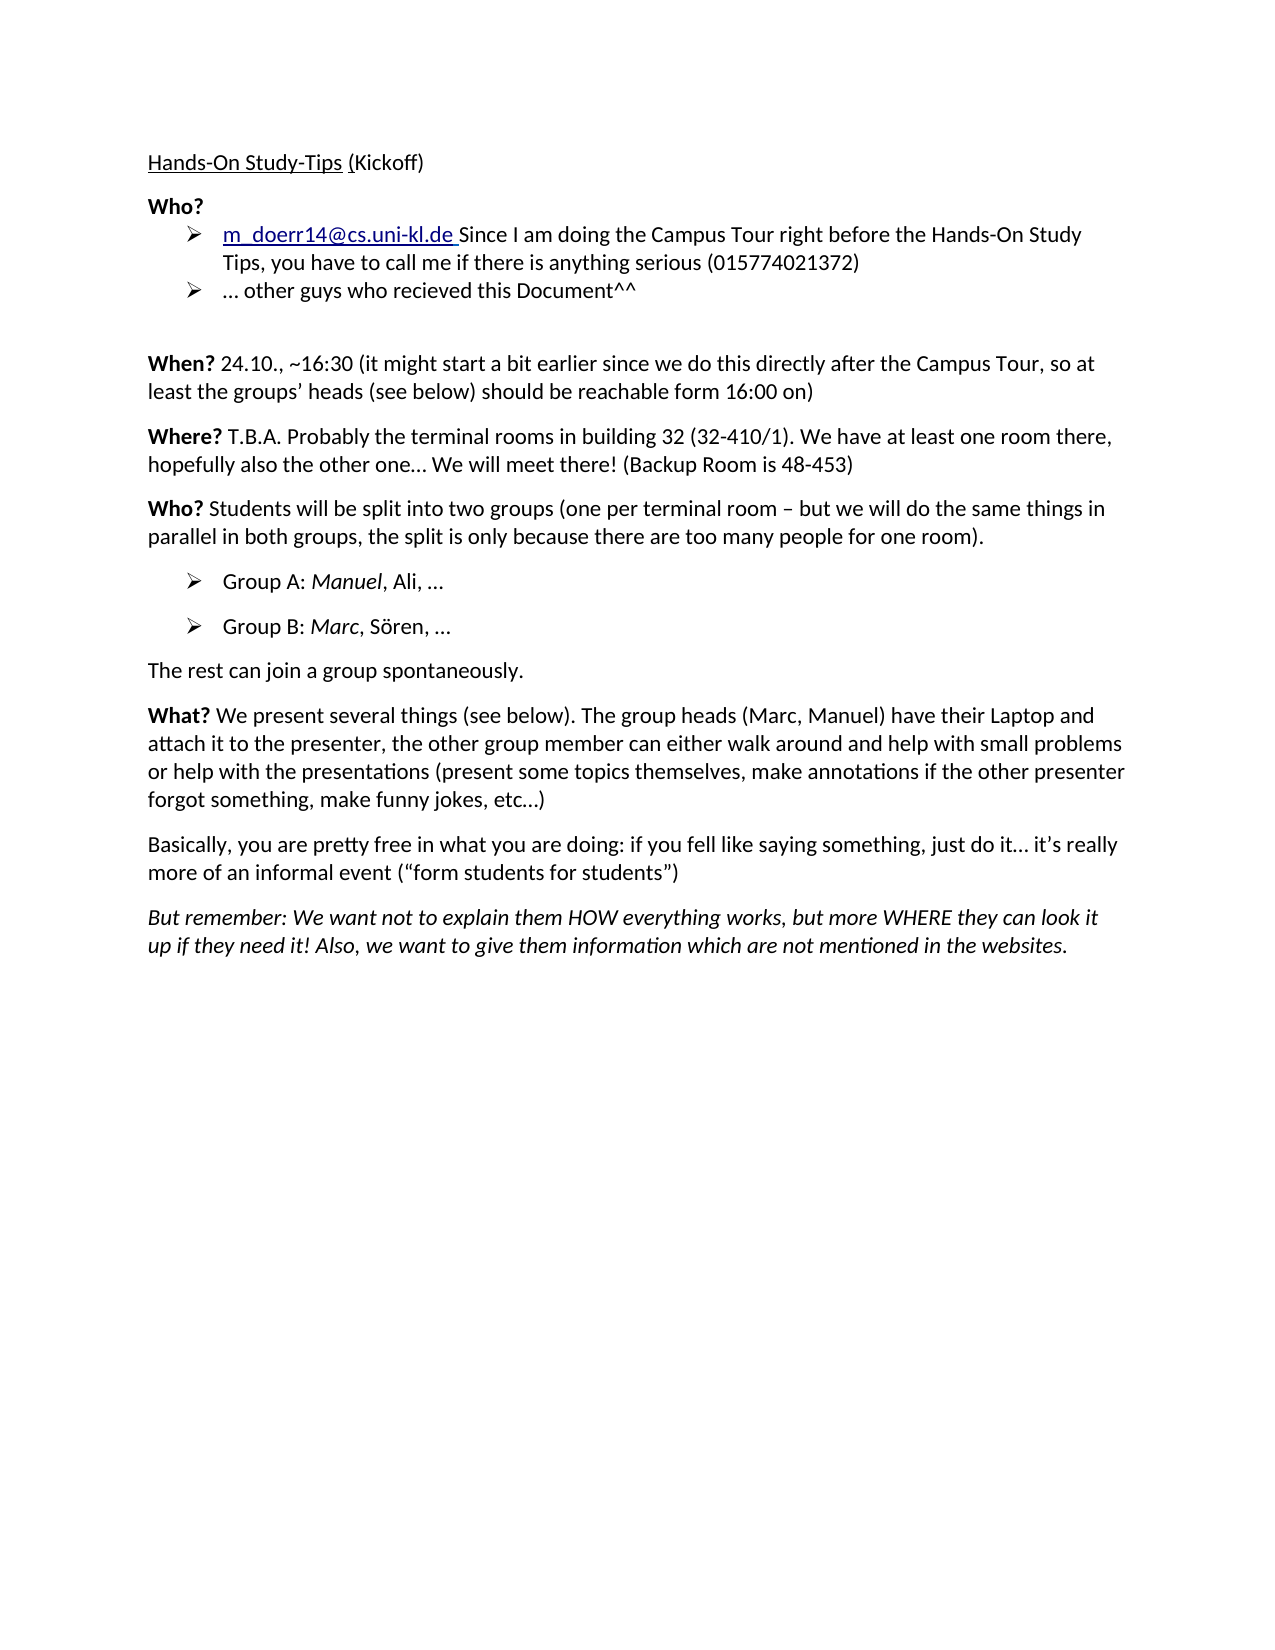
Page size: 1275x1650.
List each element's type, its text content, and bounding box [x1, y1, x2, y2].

text When? 24.10., ~16:30 (it might start a bit earlier since we do this directly after the Campus Tour, so at least the groups’ heads (see below) should be reachable form 16:00 on) [148, 349, 1127, 405]
text Where? T.B.A. Probably the terminal rooms in building 32 (32-410/1). We have at least one room there, hopefully also the other one… We will meet there! (Backup Room is 48-453) [148, 422, 1127, 478]
text Hands-On Study-Tips (Kickoff) [148, 148, 1127, 176]
text Who? [148, 192, 1127, 220]
list m_doerr14@cs.uni-kl.de Since I am doing the Campus Tour right before the Hands-On Study Tips, you have to call me if there is anything serious (015774021372) [185, 220, 1127, 276]
text But remember: We want not to explain them HOW everything works, but more WHERE they can look it up if they need it! Also, we want to give them information which are not mentioned in the websites. [148, 903, 1127, 959]
text Basically, you are pretty free in what you are doing: if you fell like saying something, just do it… it’s really more of an informal event (“form students for students”) [148, 830, 1127, 886]
list … other guys who recieved this Document^^ [185, 276, 1127, 304]
list Group A: Manuel, Ali, … [185, 567, 1127, 595]
text The rest can join a group spontaneously. [148, 657, 1127, 684]
list Group B: Marc, Sören, … [185, 612, 1127, 640]
text Who? Students will be split into two groups (one per terminal room – but we will do the same things in parallel in both groups, the split is only because there are too many people for one room). [148, 494, 1127, 551]
text What? We present several things (see below). The group heads (Marc, Manuel) have their Laptop and attach it to the presenter, the other group member can either walk around and help with small problems or help with the presentations (present some topics themselves, make annotations if the other presenter forgot something, make funny jokes, etc…) [148, 701, 1127, 813]
